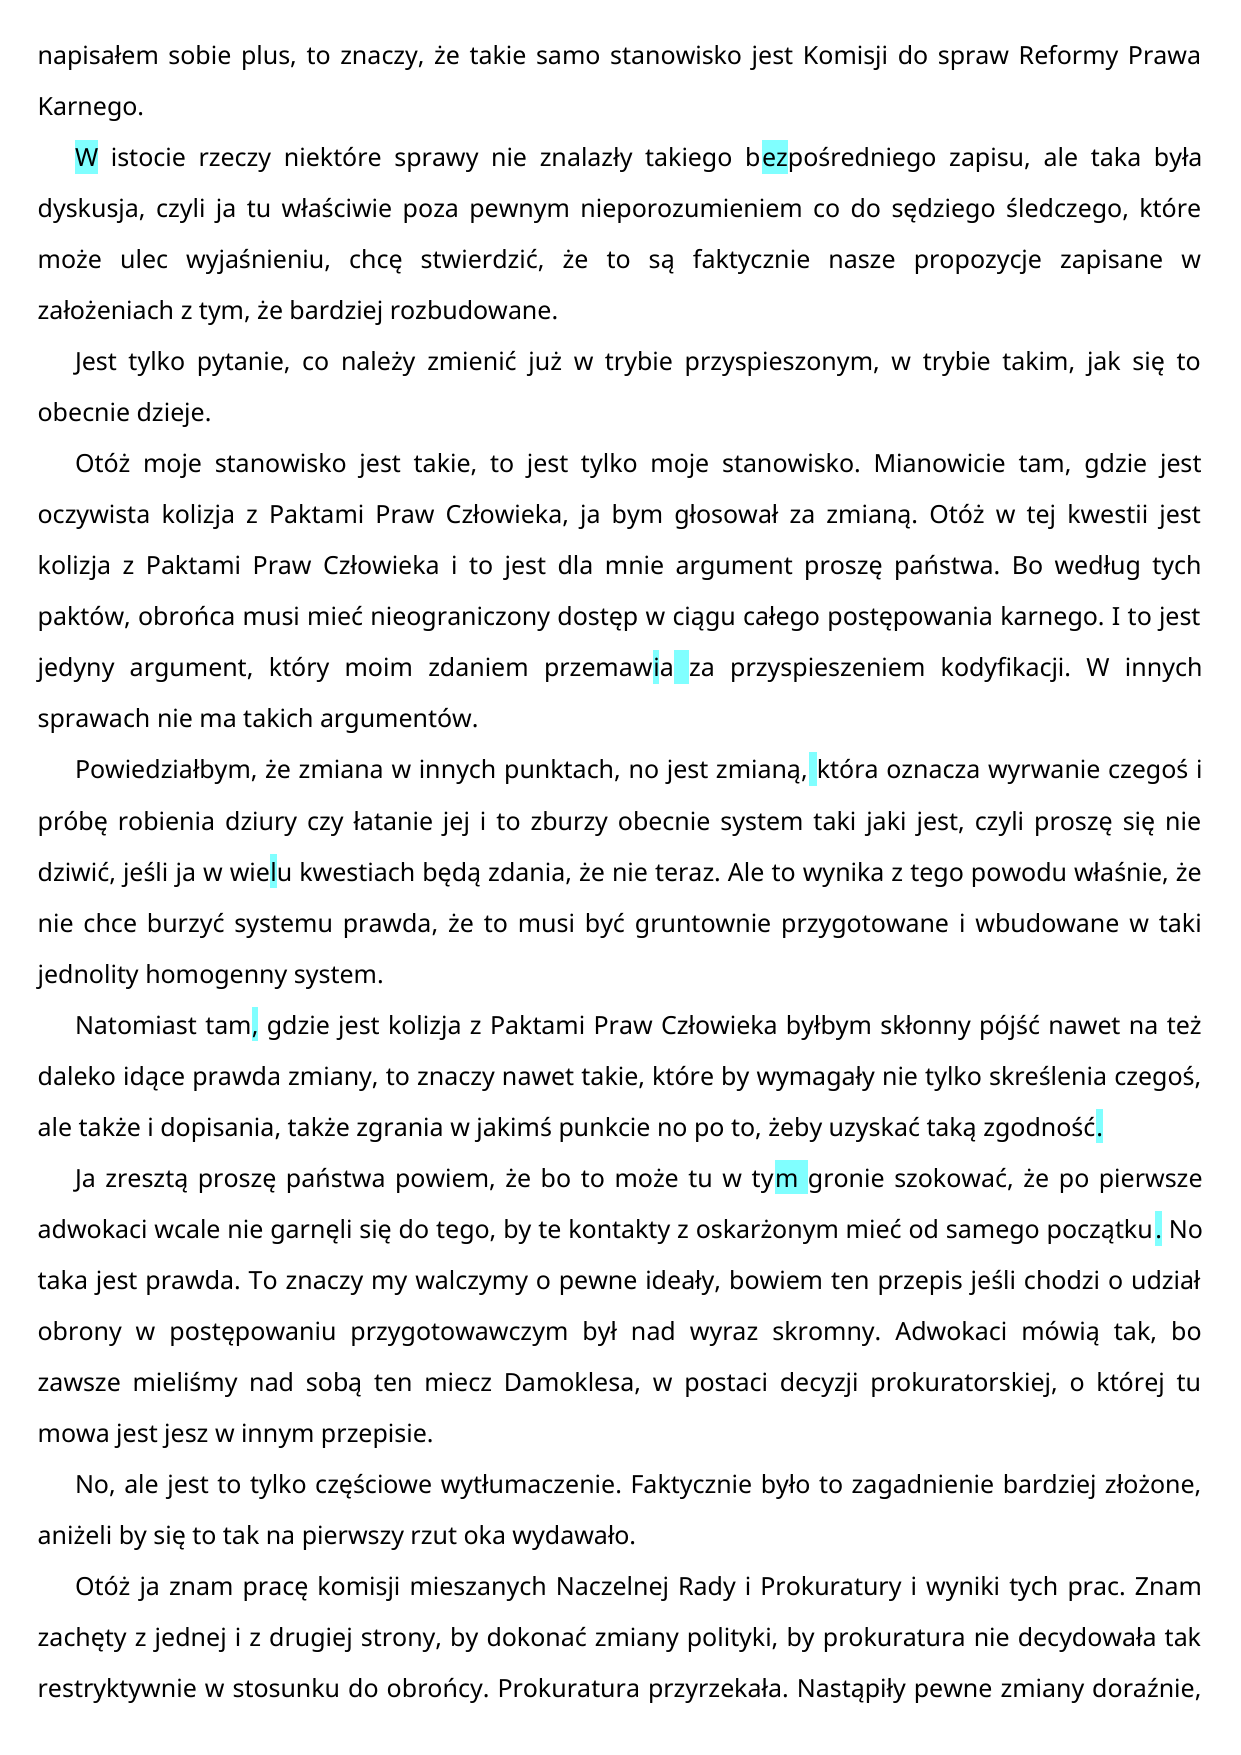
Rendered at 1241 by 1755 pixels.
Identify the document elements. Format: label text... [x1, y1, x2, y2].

text Otóż ja znam pracę komisji mieszanych Naczelnej Rady i Prokuratury i wyniki tych prac. Znam zachęty z jednej i z drugiej strony, by dokonać zmiany polityki, by prokuratura nie decydowała tak restryktywnie w stosunku do obrońcy. Prokuratura przyrzekała. Nastąpiły pewne zmiany doraźnie, [37, 1569, 1203, 1705]
text Ja zresztą proszę państwa powiem, że bo to może tu w tym gronie szokować, że po pierwsze adwokaci wcale nie garnęli się do tego, by te kontakty z oskarżonym mieć od samego początku. No taka jest prawda. To znaczy my walczymy o pewne ideały, bowiem ten przepis jeśli chodzi o udział obrony w postępowaniu przygotowawczym był nad wyraz skromny. Adwokaci mówią tak, bo zawsze mieliśmy nad sobą ten miecz Damoklesa, w postaci decyzji prokuratorskiej, o której tu mowa jest jesz w innym przepisie. [37, 1160, 1203, 1450]
text W istocie rzeczy niektóre sprawy nie znalazły takiego bezpośredniego zapisu, ale taka była dyskusja, czyli ja tu właściwie poza pewnym nieporozumieniem co do sędziego śledczego, które może ulec wyjaśnieniu, chcę stwierdzić, że to są faktycznie nasze propozycje zapisane w założeniach z tym, że bardziej rozbudowane. [37, 139, 1203, 327]
text No, ale jest to tylko częściowe wytłumaczenie. Faktycznie było to zagadnienie bardziej złożone, aniżeli by się to tak na pierwszy rzut oka wydawało. [37, 1467, 1203, 1552]
text napisałem sobie plus, to znaczy, że takie samo stanowisko jest Komisji do spraw Reformy Prawa Karnego. [37, 37, 1203, 123]
text Powiedziałbym, że zmiana w innych punktach, no jest zmianą, która oznacza wyrwanie czegoś i próbę robienia dziury czy łatanie jej i to zburzy obecnie system taki jaki jest, czyli proszę się nie dziwić, jeśli ja w wielu kwestiach będą zdania, że nie teraz. Ale to wynika z tego powodu właśnie, że nie chce burzyć systemu prawda, że to musi być gruntownie przygotowane i wbudowane w taki jednolity homogenny system. [37, 752, 1203, 990]
text Natomiast tam, gdzie jest kolizja z Paktami Praw Człowieka byłbym skłonny pójść nawet na też daleko idące prawda zmiany, to znaczy nawet takie, które by wymagały nie tylko skreślenia czegoś, ale także i dopisania, także zgrania w jakimś punkcie no po to, żeby uzyskać taką zgodność. [37, 1007, 1203, 1143]
text Jest tylko pytanie, co należy zmienić już w trybie przyspieszonym, w trybie takim, jak się to obecnie dzieje. [37, 344, 1203, 429]
text Otóż moje stanowisko jest takie, to jest tylko moje stanowisko. Mianowicie tam, gdzie jest oczywista kolizja z Paktami Praw Człowieka, ja bym głosował za zmianą. Otóż w tej kwestii jest kolizja z Paktami Praw Człowieka i to jest dla mnie argument proszę państwa. Bo według tych paktów, obrońca musi mieć nieograniczony dostęp w ciągu całego postępowania karnego. I to jest jedyny argument, który moim zdaniem przemawia za przyspieszeniem kodyfikacji. W innych sprawach nie ma takich argumentów. [37, 446, 1203, 735]
